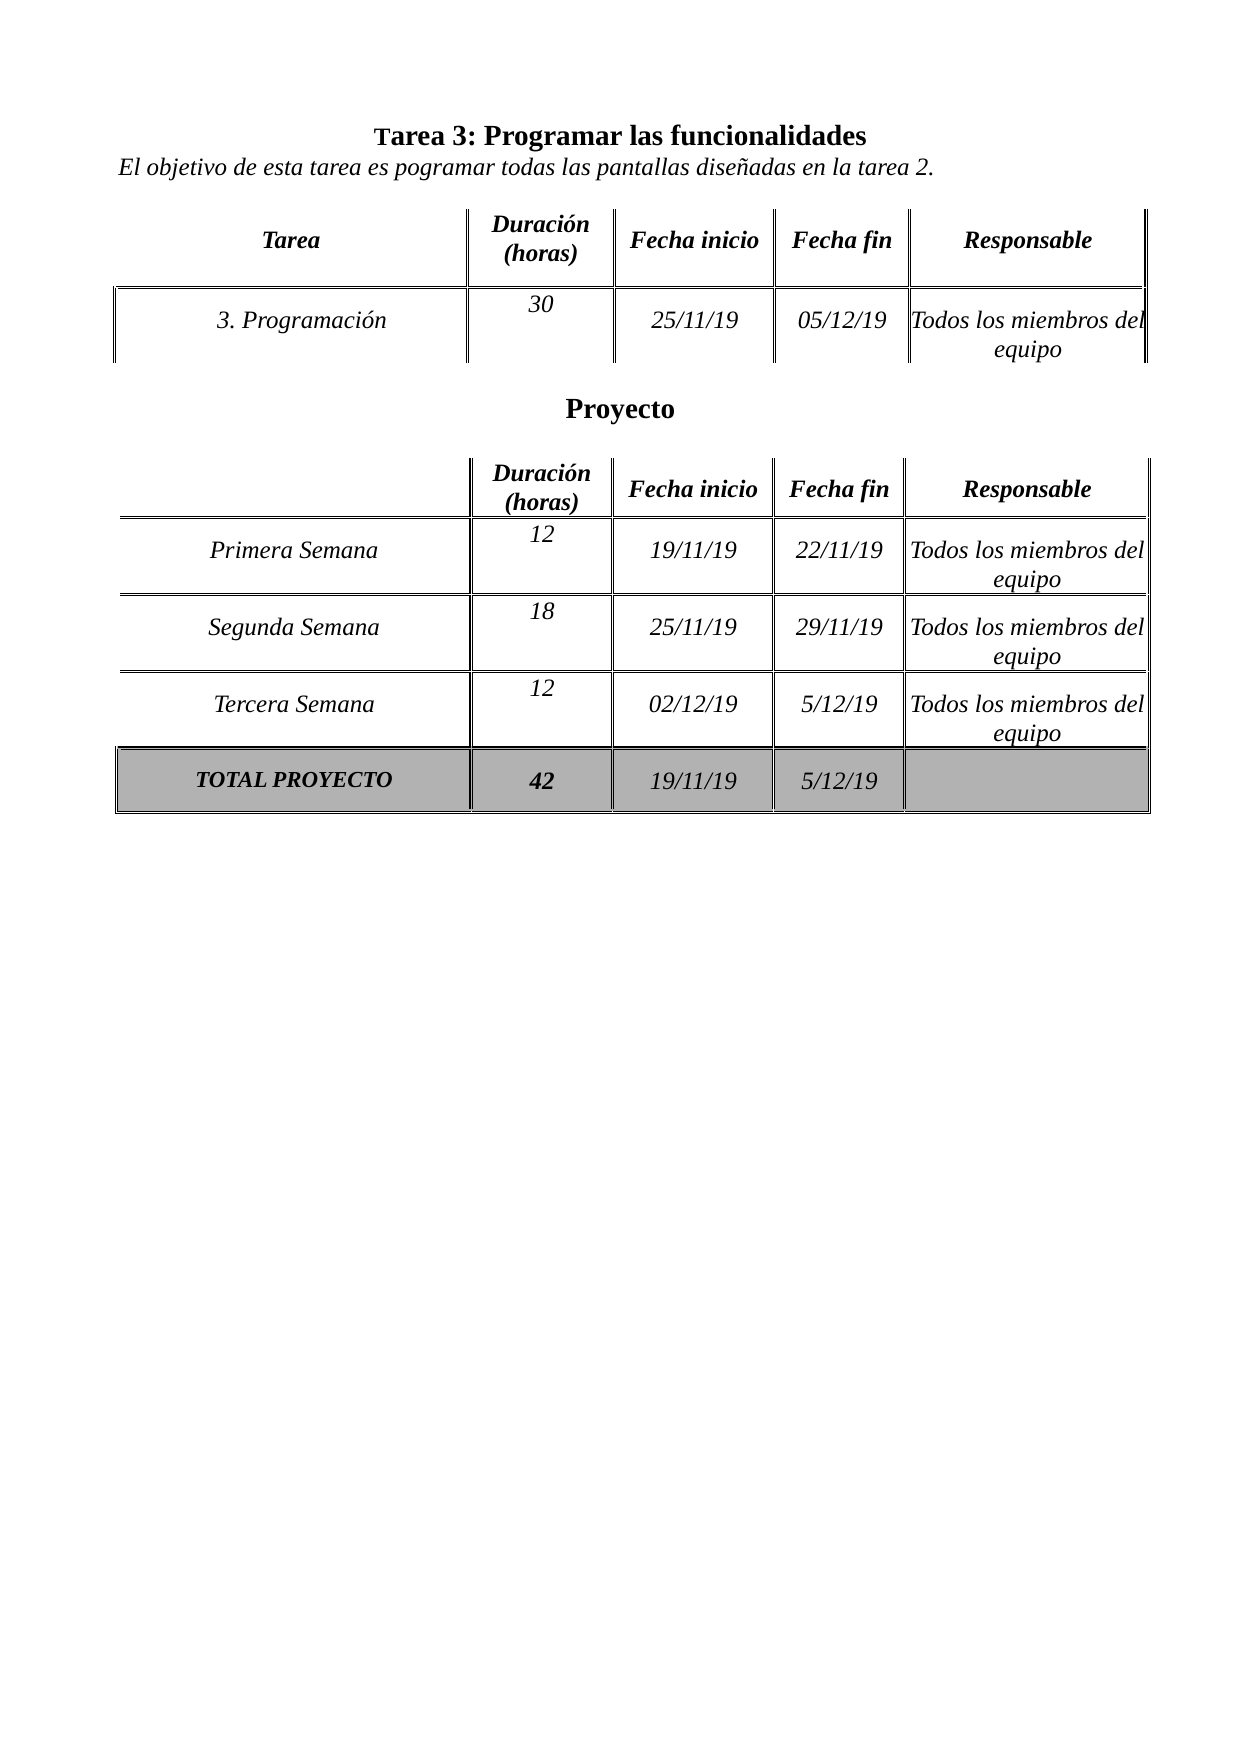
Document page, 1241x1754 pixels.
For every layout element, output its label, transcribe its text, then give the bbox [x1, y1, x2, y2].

text Tarea 3: Programar las funcionalidades [118, 118, 1122, 152]
table_cell Primera Semana [117, 516, 470, 593]
table_cell Todos los miembros del equipo [906, 516, 1148, 593]
table_cell 42 [471, 746, 613, 811]
table_cell 02/12/19 [614, 673, 772, 746]
table_header [117, 458, 469, 516]
table_header Fecha fin [776, 209, 908, 286]
table_header Duración (horas) [469, 209, 613, 286]
table_header Fecha inicio [614, 458, 772, 516]
text Proyecto [118, 391, 1122, 425]
table_header Responsable [911, 209, 1144, 286]
text El objetivo de esta tarea es pogramar todas las pantallas diseñadas en la tarea 2. [118, 152, 1122, 180]
table_cell Todos los miembros del equipo [906, 670, 1148, 746]
table_header Duración (horas) [473, 458, 611, 516]
table_cell 25/11/19 [614, 596, 772, 669]
table_header Fecha inicio [616, 209, 773, 286]
table_cell 19/11/19 [614, 519, 772, 593]
table_cell 25/11/19 [616, 289, 773, 362]
table_cell 12 [473, 673, 611, 746]
table_cell 19/11/19 [613, 750, 773, 811]
table_cell [905, 746, 1148, 811]
table_header Tarea [115, 209, 466, 286]
table_cell TOTAL PROYECTO [117, 746, 471, 811]
table_cell 05/12/19 [776, 289, 908, 362]
table_cell 18 [473, 596, 611, 669]
table_header Responsable [906, 458, 1148, 516]
table_cell 29/11/19 [775, 596, 903, 669]
table_cell Todos los miembros del equipo [911, 286, 1145, 362]
table_cell 12 [473, 519, 611, 593]
table_header Fecha fin [775, 458, 903, 516]
table_cell 22/11/19 [775, 519, 903, 593]
table_cell 3. Programación [115, 286, 466, 362]
table_cell Todos los miembros del equipo [906, 593, 1148, 669]
table_cell 30 [469, 289, 613, 362]
table_cell Tercera Semana [117, 670, 470, 746]
table_cell 5/12/19 [774, 746, 905, 811]
table_cell Segunda Semana [117, 593, 470, 669]
table_cell 5/12/19 [775, 673, 903, 746]
